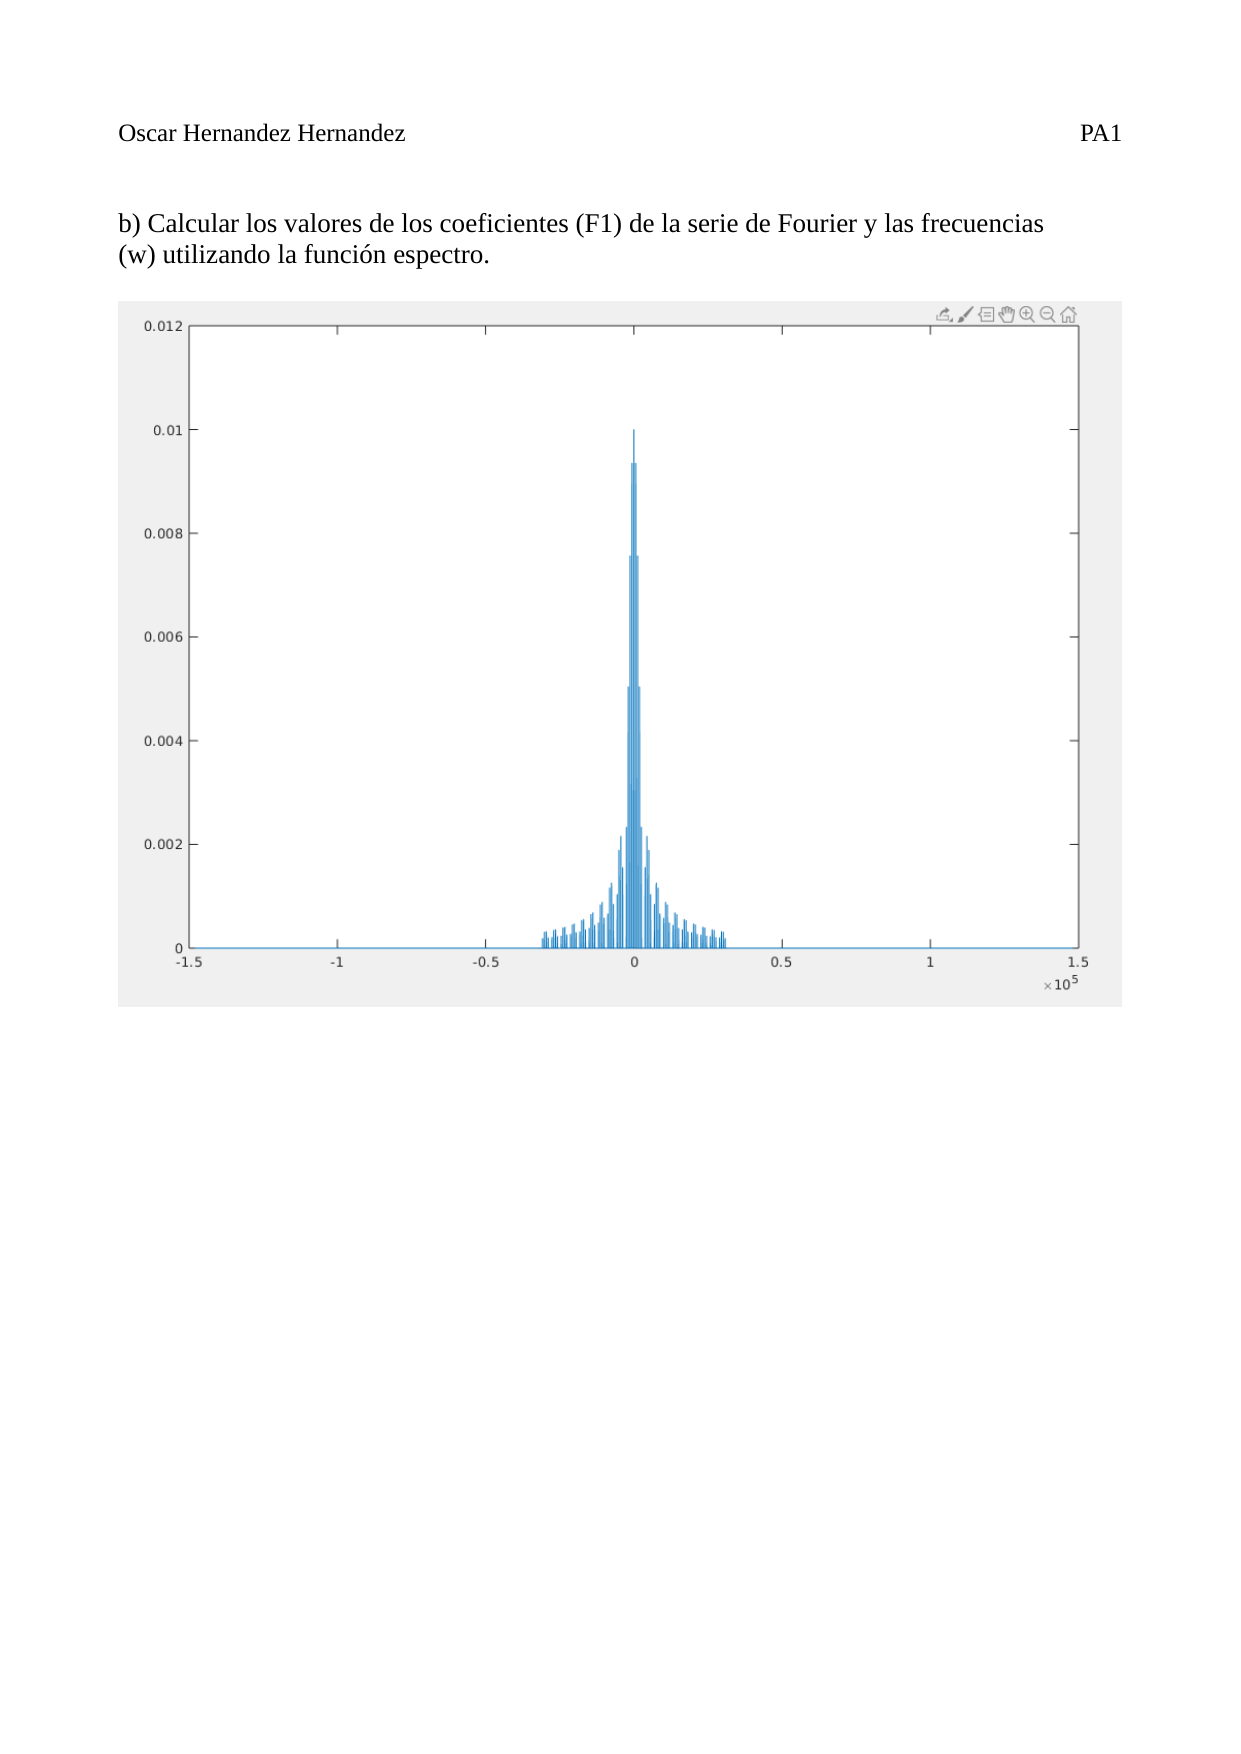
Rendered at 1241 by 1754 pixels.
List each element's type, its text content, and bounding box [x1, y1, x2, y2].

picture [118, 301, 1123, 1007]
text b) Calcular los valores de los coeficientes (F1) de la serie de Fourier y las frecuencias [118, 207, 1122, 239]
text (w) utilizando la función espectro. [118, 239, 1122, 270]
